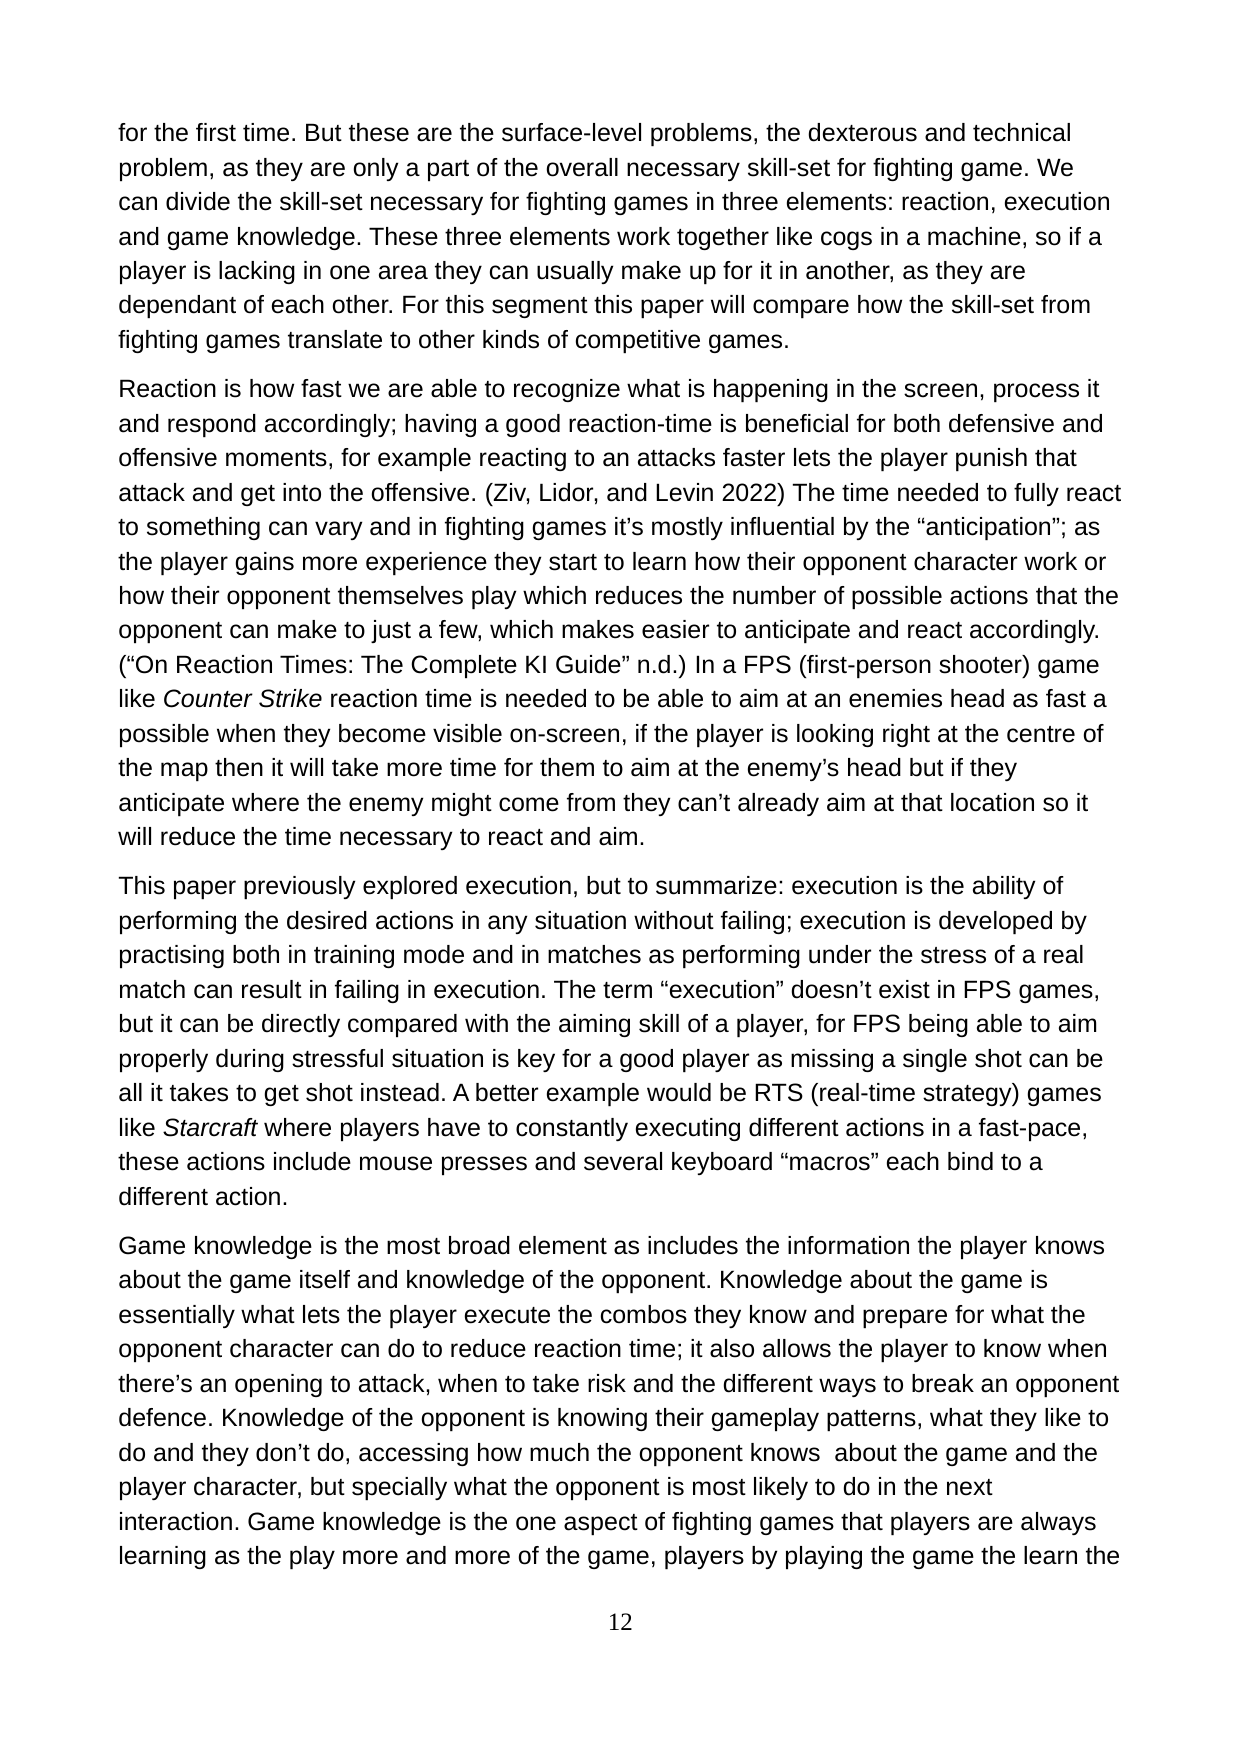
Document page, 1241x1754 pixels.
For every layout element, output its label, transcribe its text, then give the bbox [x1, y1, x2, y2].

text This paper previously explored execution, but to summarize: execution is the ability of performing the desired actions in any situation without failing; execution is developed by practising both in training mode and in matches as performing under the stress of a real match can result in failing in execution. The term “execution” doesn’t exist in FPS games, but it can be directly compared with the aiming skill of a player, for FPS being able to aim properly during stressful situation is key for a good player as missing a single shot can be all it takes to get shot instead. A better example would be RTS (real-time strategy) games like Starcraft where players have to constantly executing different actions in a fast-pace, these actions include mouse presses and several keyboard “macros” each bind to a different action. [118, 871, 1122, 1210]
text for the first time. But these are the surface-level problems, the dexterous and technical problem, as they are only a part of the overall necessary skill-set for fighting game. We can divide the skill-set necessary for fighting games in three elements: reaction, execution and game knowledge. These three elements work together like cogs in a machine, so if a player is lacking in one area they can usually make up for it in another, as they are dependant of each other. For this segment this paper will compare how the skill-set from fighting games translate to other kinds of competitive games. [118, 118, 1122, 354]
text Game knowledge is the most broad element as includes the information the player knows about the game itself and knowledge of the opponent. Knowledge about the game is essentially what lets the player execute the combos they know and prepare for what the opponent character can do to reduce reaction time; it also allows the player to know when there’s an opening to attack, when to take risk and the different ways to break an opponent defence. Knowledge of the opponent is knowing their gameplay patterns, what they like to do and they don’t do, accessing how much the opponent knows about the game and the player character, but specially what the opponent is most likely to do in the next interaction. Game knowledge is the one aspect of fighting games that players are always learning as the play more and more of the game, players by playing the game the learn the [118, 1231, 1122, 1570]
text Reaction is how fast we are able to recognize what is happening in the screen, process it and respond accordingly; having a good reaction-time is beneficial for both defensive and offensive moments, for example reacting to an attacks faster lets the player punish that attack and get into the offensive. (Ziv, Lidor, and Levin 2022) The time needed to fully react to something can vary and in fighting games it’s mostly influential by the “anticipation”; as the player gains more experience they start to learn how their opponent character work or how their opponent themselves play which reduces the number of possible actions that the opponent can make to just a few, which makes easier to anticipate and react accordingly. (“On Reaction Times: The Complete KI Guide” n.d.) In a FPS (first-person shooter) game like Counter Strike reaction time is needed to be able to aim at an enemies head as fast a possible when they become visible on-screen, if the player is looking right at the centre of the map then it will take more time for them to aim at the enemy’s head but if they anticipate where the enemy might come from they can’t already aim at that location so it will reduce the time necessary to react and aim. [118, 374, 1122, 851]
